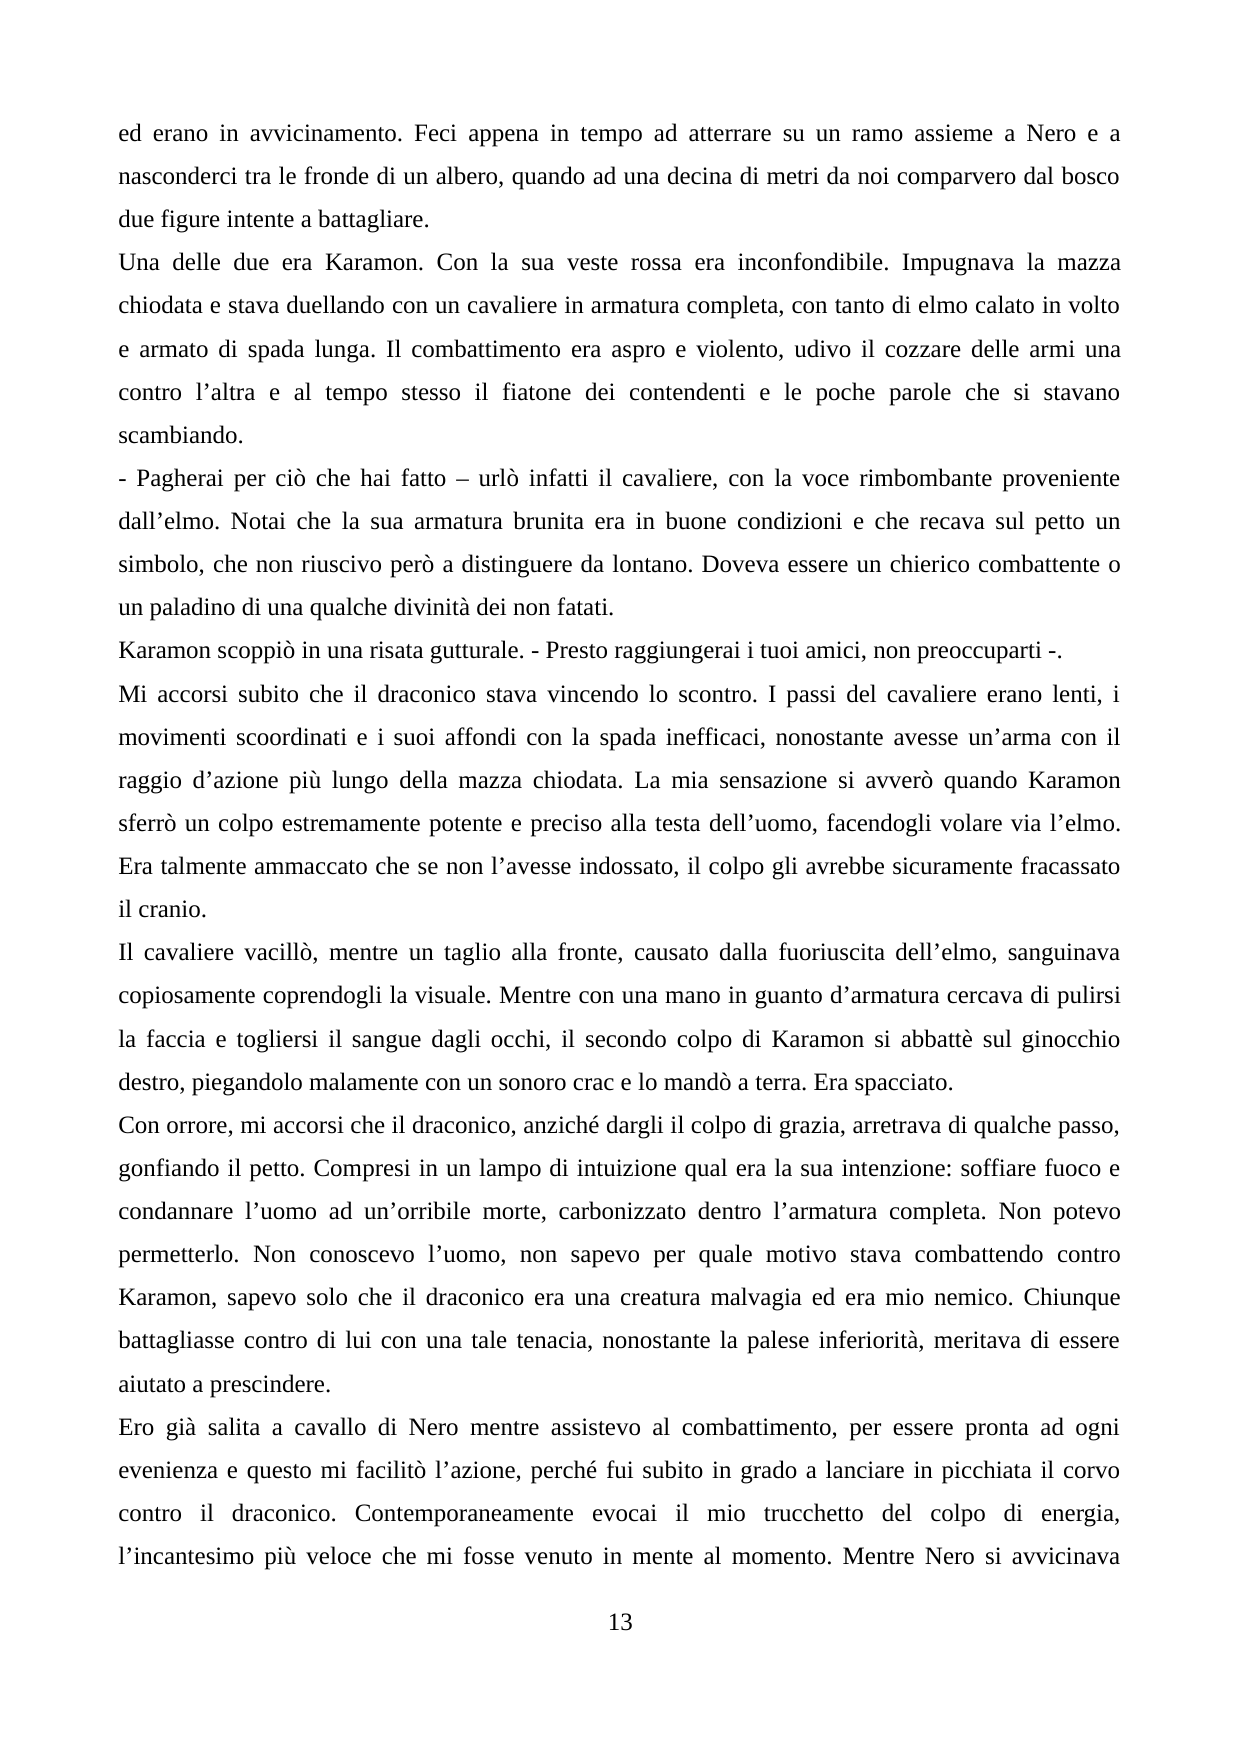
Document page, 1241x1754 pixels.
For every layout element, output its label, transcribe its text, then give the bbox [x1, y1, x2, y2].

text Ero già salita a cavallo di Nero mentre assistevo al combattimento, per essere pronta ad ogni evenienza e questo mi facilitò l’azione, perché fui subito in grado a lanciare in picchiata il corvo contro il draconico. Contemporaneamente evocai il mio trucchetto del colpo di energia, l’incantesimo più veloce che mi fosse venuto in mente al momento. Mentre Nero si avvicinava [118, 1412, 1122, 1570]
text Mi accorsi subito che il draconico stava vincendo lo scontro. I passi del cavaliere erano lenti, i movimenti scoordinati e i suoi affondi con la spada inefficaci, nonostante avesse un’arma con il raggio d’azione più lungo della mazza chiodata. La mia sensazione si avverò quando Karamon sferrò un colpo estremamente potente e preciso alla testa dell’uomo, facendogli volare via l’elmo. Era talmente ammaccato che se non l’avesse indossato, il colpo gli avrebbe sicuramente fracassato il cranio. [118, 679, 1122, 923]
text ed erano in avvicinamento. Feci appena in tempo ad atterrare su un ramo assieme a Nero e a nasconderci tra le fronde di un albero, quando ad una decina di metri da noi comparvero dal bosco due figure intente a battagliare. [118, 118, 1122, 233]
text Una delle due era Karamon. Con la sua veste rossa era inconfondibile. Impugnava la mazza chiodata e stava duellando con un cavaliere in armatura completa, con tanto di elmo calato in volto e armato di spada lunga. Il combattimento era aspro e violento, udivo il cozzare delle armi una contro l’altra e al tempo stesso il fiatone dei contendenti e le poche parole che si stavano scambiando. [118, 247, 1122, 449]
text - Pagherai per ciò che hai fatto – urlò infatti il cavaliere, con la voce rimbombante proveniente dall’elmo. Notai che la sua armatura brunita era in buone condizioni e che recava sul petto un simbolo, che non riuscivo però a distinguere da lontano. Doveva essere un chierico combattente o un paladino di una qualche divinità dei non fatati. [118, 463, 1122, 621]
text Con orrore, mi accorsi che il draconico, anziché dargli il colpo di grazia, arretrava di qualche passo, gonfiando il petto. Compresi in un lampo di intuizione qual era la sua intenzione: soffiare fuoco e condannare l’uomo ad un’orribile morte, carbonizzato dentro l’armatura completa. Non potevo permetterlo. Non conoscevo l’uomo, non sapevo per quale motivo stava combattendo contro Karamon, sapevo solo che il draconico era una creatura malvagia ed era mio nemico. Chiunque battagliasse contro di lui con una tale tenacia, nonostante la palese inferiorità, meritava di essere aiutato a prescindere. [118, 1110, 1122, 1397]
text Karamon scoppiò in una risata gutturale. - Presto raggiungerai i tuoi amici, non preoccuparti -. [118, 636, 1122, 664]
text Il cavaliere vacillò, mentre un taglio alla fronte, causato dalla fuoriuscita dell’elmo, sanguinava copiosamente coprendogli la visuale. Mentre con una mano in guanto d’armatura cercava di pulirsi la faccia e togliersi il sangue dagli occhi, il secondo colpo di Karamon si abbattè sul ginocchio destro, piegandolo malamente con un sonoro crac e lo mandò a terra. Era spacciato. [118, 937, 1122, 1096]
